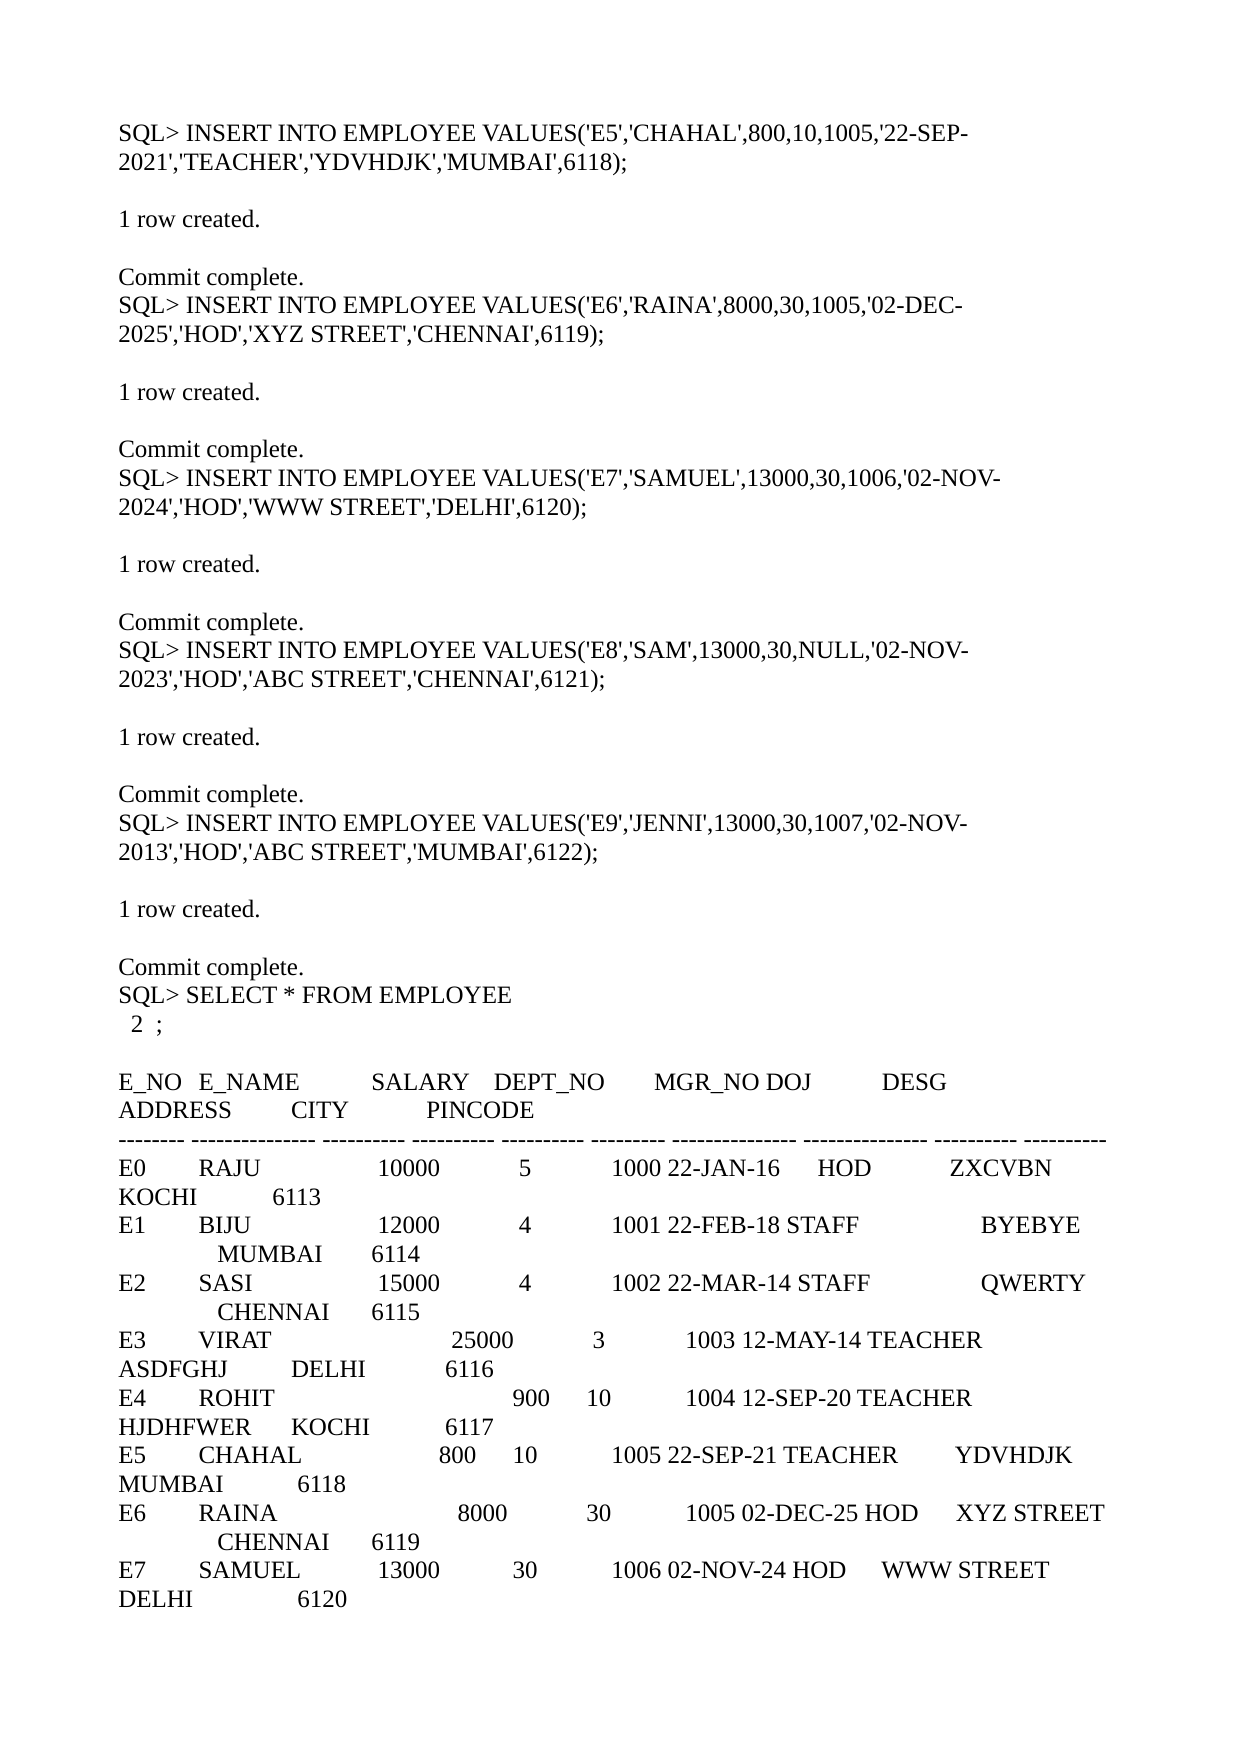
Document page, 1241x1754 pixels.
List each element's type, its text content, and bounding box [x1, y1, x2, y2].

text E4 ROHIT 900 10 1004 12-SEP-20 TEACHER HJDHFWER KOCHI 6117 [118, 1383, 1122, 1441]
text Commit complete. [118, 262, 1122, 291]
text E0 RAJU 10000 5 1000 22-JAN-16 HOD ZXCVBN KOCHI 6113 [118, 1153, 1122, 1211]
text -------- --------------- ---------- ---------- ---------- --------- --------------- --------------- ---------- ---------- [118, 1124, 1122, 1153]
text E1 BIJU 12000 4 1001 22-FEB-18 STAFF BYEBYE MUMBAI 6114 [118, 1211, 1122, 1268]
text Commit complete. [118, 952, 1122, 981]
text 1 row created. [118, 204, 1122, 233]
text 1 row created. [118, 549, 1122, 578]
text E_NO E_NAME SALARY DEPT_NO MGR_NO DOJ DESG ADDRESS CITY PINCODE [118, 1067, 1122, 1124]
text SQL> INSERT INTO EMPLOYEE VALUES('E5','CHAHAL',800,10,1005,'22-SEP-2021','TEACHER','YDVHDJK','MUMBAI',6118); [118, 118, 1122, 176]
text SQL> SELECT * FROM EMPLOYEE [118, 981, 1122, 1009]
text 1 row created. [118, 722, 1122, 751]
text 1 row created. [118, 377, 1122, 406]
text SQL> INSERT INTO EMPLOYEE VALUES('E7','SAMUEL',13000,30,1006,'02-NOV-2024','HOD','WWW STREET','DELHI',6120); [118, 463, 1122, 521]
text SQL> INSERT INTO EMPLOYEE VALUES('E8','SAM',13000,30,NULL,'02-NOV-2023','HOD','ABC STREET','CHENNAI',6121); [118, 636, 1122, 693]
text 1 row created. [118, 894, 1122, 923]
text E7 SAMUEL 13000 30 1006 02-NOV-24 HOD WWW STREET DELHI 6120 [118, 1556, 1122, 1613]
text 2 ; [118, 1009, 1122, 1038]
text E5 CHAHAL 800 10 1005 22-SEP-21 TEACHER YDVHDJK MUMBAI 6118 [118, 1441, 1122, 1498]
text SQL> INSERT INTO EMPLOYEE VALUES('E9','JENNI',13000,30,1007,'02-NOV-2013','HOD','ABC STREET','MUMBAI',6122); [118, 808, 1122, 866]
text E3 VIRAT 25000 3 1003 12-MAY-14 TEACHER ASDFGHJ DELHI 6116 [118, 1326, 1122, 1383]
text Commit complete. [118, 779, 1122, 808]
text Commit complete. [118, 607, 1122, 636]
text E6 RAINA 8000 30 1005 02-DEC-25 HOD XYZ STREET CHENNAI 6119 [118, 1498, 1122, 1556]
text E2 SASI 15000 4 1002 22-MAR-14 STAFF QWERTY CHENNAI 6115 [118, 1268, 1122, 1326]
text SQL> INSERT INTO EMPLOYEE VALUES('E6','RAINA',8000,30,1005,'02-DEC-2025','HOD','XYZ STREET','CHENNAI',6119); [118, 291, 1122, 348]
text Commit complete. [118, 434, 1122, 463]
